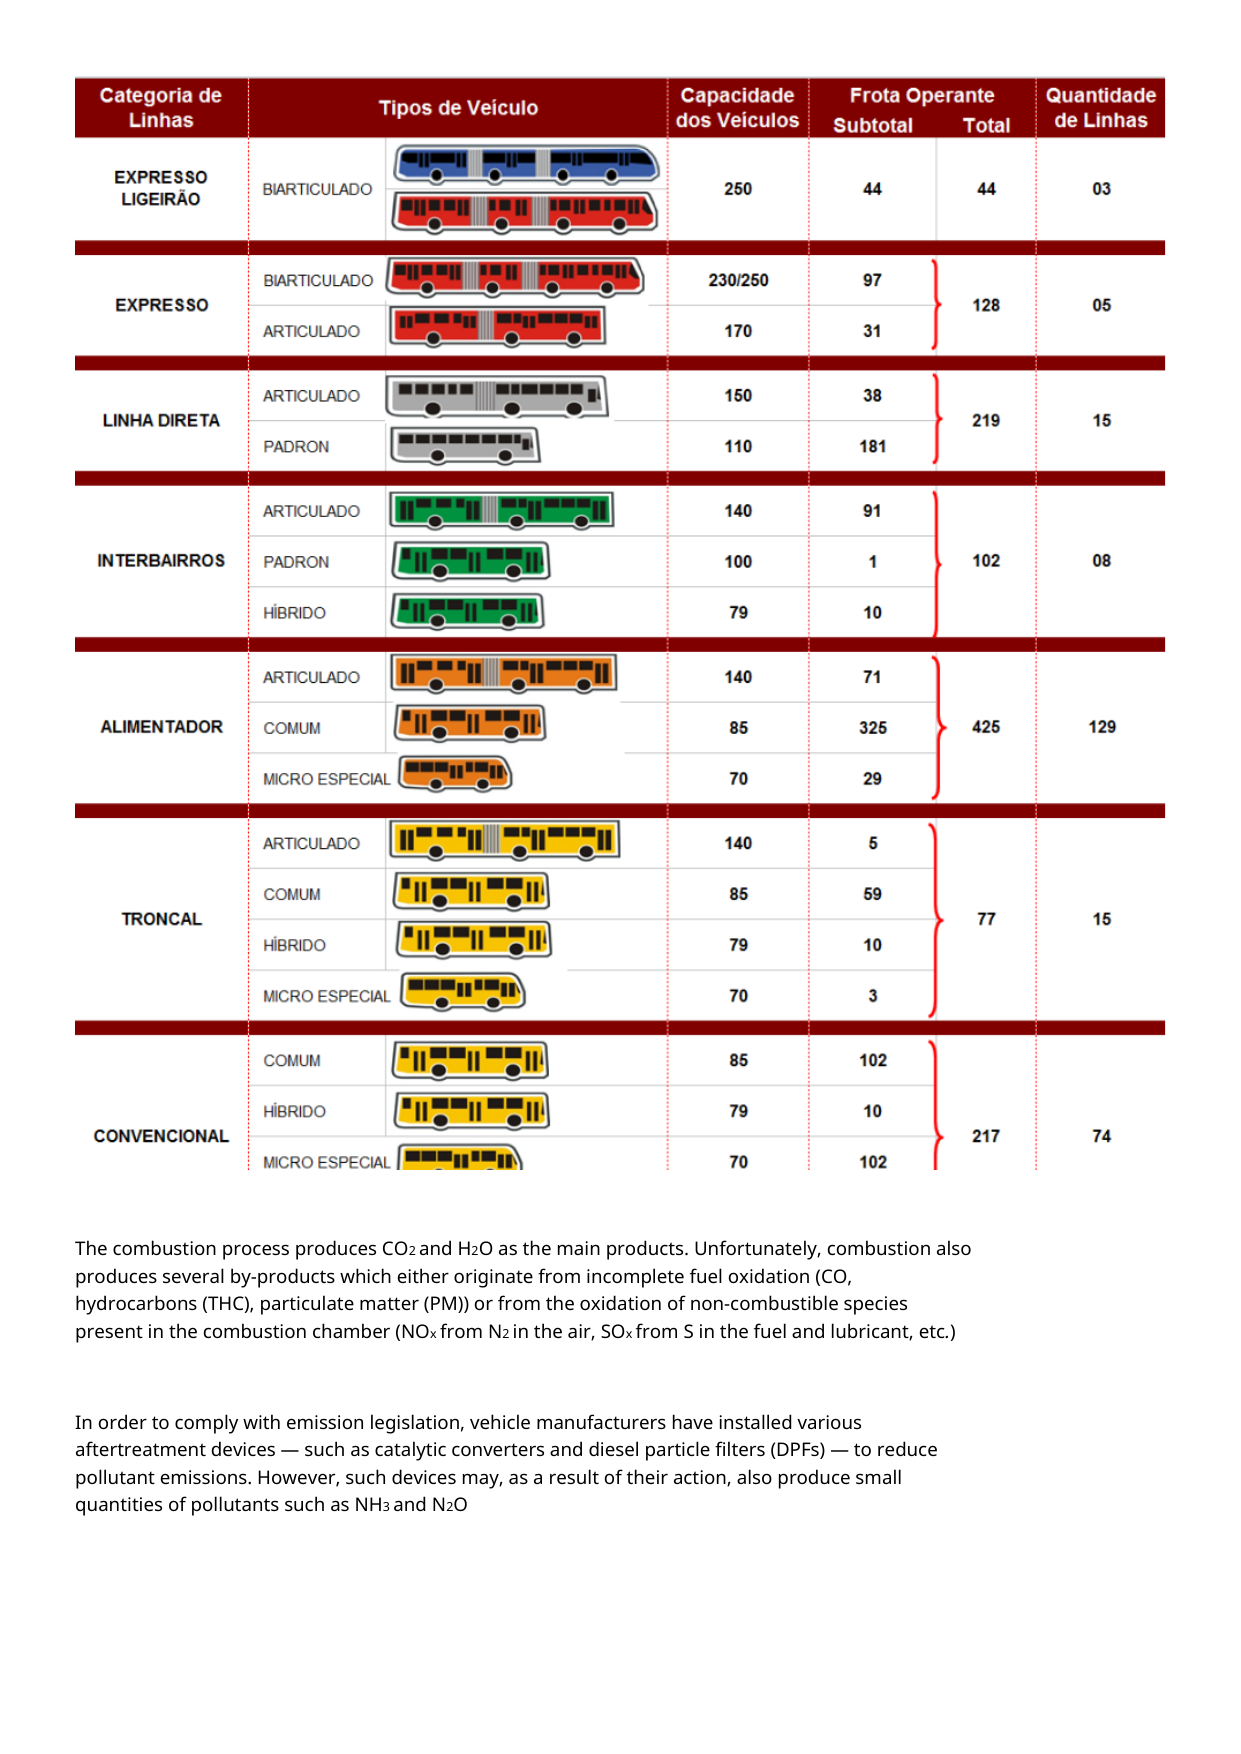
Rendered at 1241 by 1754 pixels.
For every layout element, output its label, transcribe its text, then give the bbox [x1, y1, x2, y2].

text In order to comply with emission legislation, vehicle manufacturers have installed various aftertreatment devices — such as catalytic converters and diesel particle filters (DPFs) — to reduce pollutant emissions. However, such devices may, as a result of their action, also produce small quantities of pollutants such as NH3 and N2O [75, 1409, 1165, 1517]
text The combustion process produces CO2 and H2O as the main products. Unfortunately, combustion also produces several by-products which either originate from incomplete fuel oxidation (CO, hydrocarbons (THC), particulate matter (PM)) or from the oxidation of non-combustible species present in the combustion chamber (NOx from N2 in the air, SOx from S in the fuel and lubricant, etc.) [75, 1236, 1165, 1343]
picture [75, 75, 1166, 1170]
